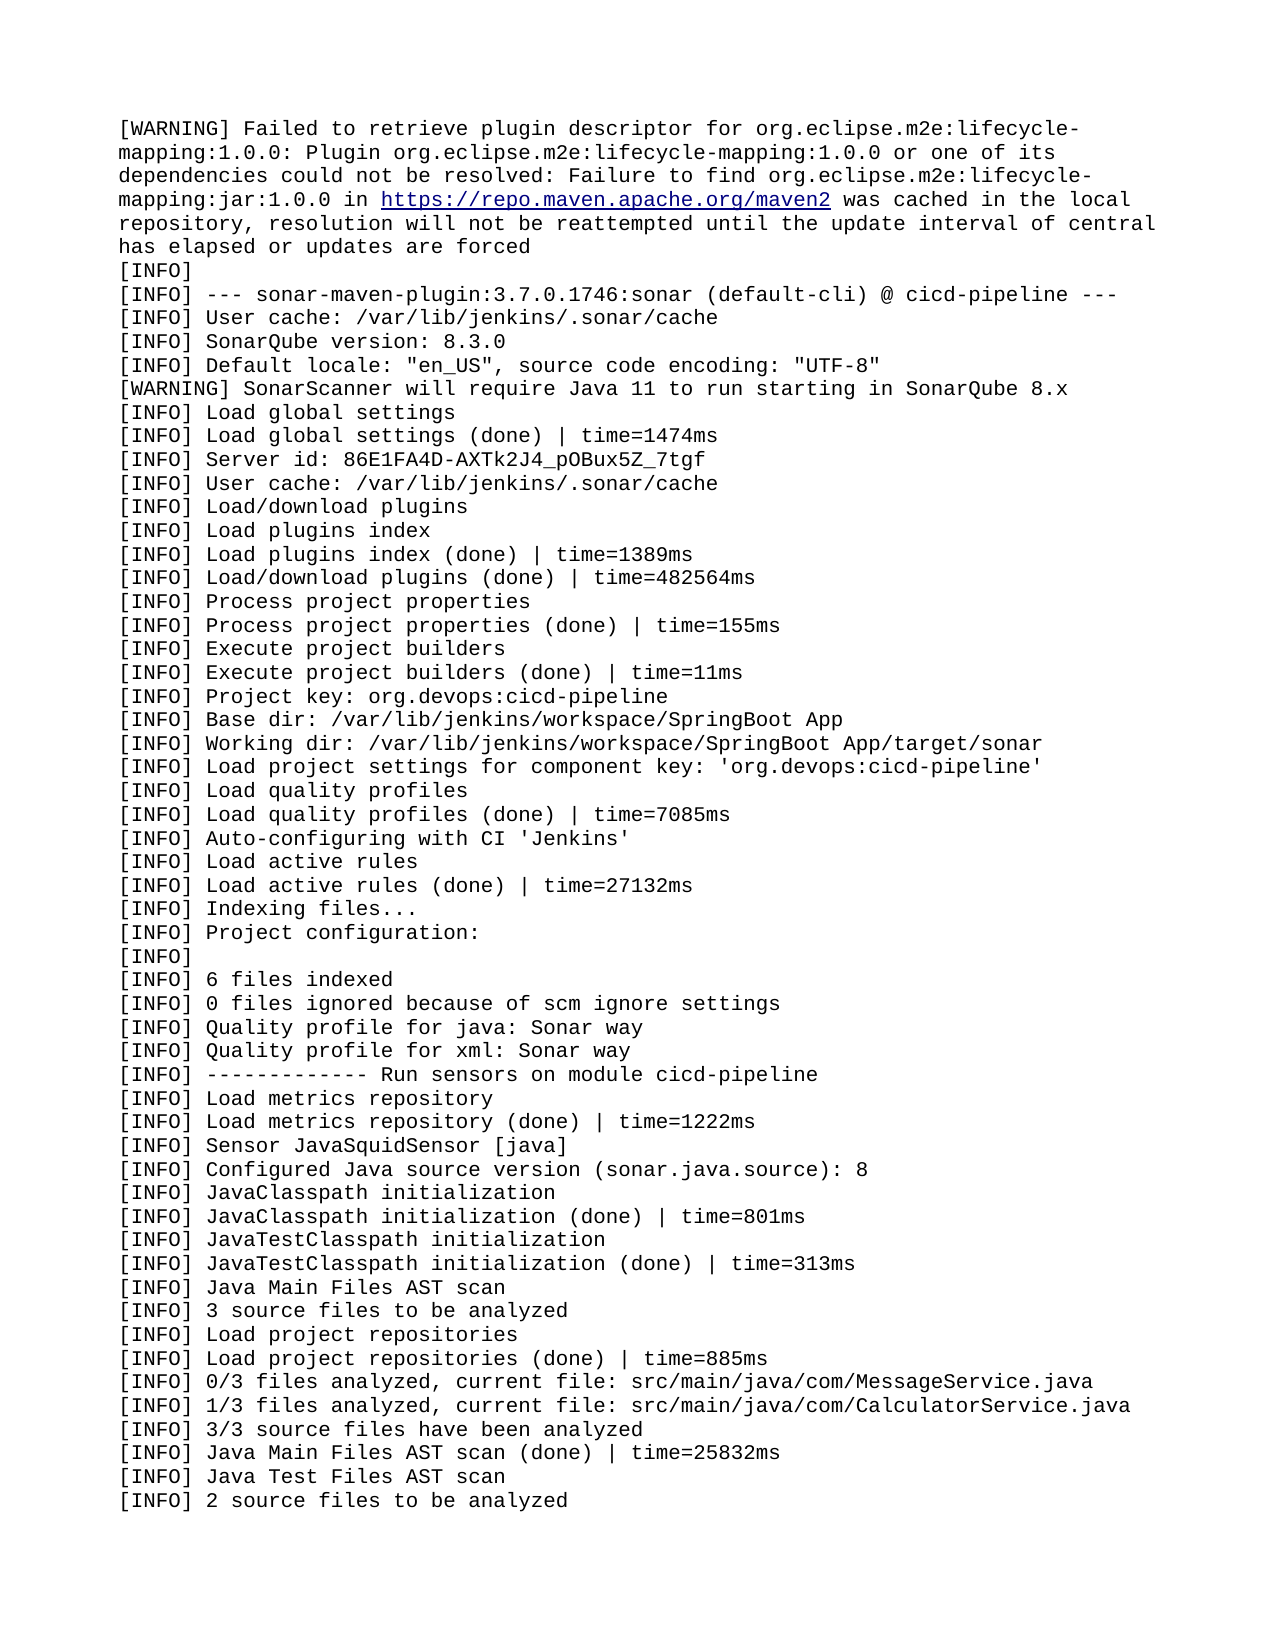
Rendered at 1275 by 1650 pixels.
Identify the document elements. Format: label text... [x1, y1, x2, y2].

text [INFO] Load project repositories [118, 1324, 1157, 1348]
text [INFO] --- sonar-maven-plugin:3.7.0.1746:sonar (default-cli) @ cicd-pipeline --- [118, 284, 1157, 307]
text [INFO] Java Test Files AST scan [118, 1466, 1157, 1489]
text [INFO] Load/download plugins (done) | time=482564ms [118, 567, 1157, 591]
text [INFO] 1/3 files analyzed, current file: src/main/java/com/CalculatorService.java [118, 1395, 1157, 1419]
text [INFO] Quality profile for java: Sonar way [118, 1017, 1157, 1040]
text [INFO] 3/3 source files have been analyzed [118, 1419, 1157, 1442]
text [INFO] [118, 260, 1157, 284]
text [INFO] Project key: org.devops:cicd-pipeline [118, 686, 1157, 709]
text [INFO] [118, 946, 1157, 969]
text [INFO] JavaClasspath initialization [118, 1182, 1157, 1206]
text [INFO] Base dir: /var/lib/jenkins/workspace/SpringBoot App [118, 709, 1157, 733]
text [INFO] Load plugins index [118, 520, 1157, 544]
text [INFO] Indexing files... [118, 898, 1157, 922]
text [INFO] 6 files indexed [118, 969, 1157, 993]
text [INFO] Process project properties (done) | time=155ms [118, 615, 1157, 638]
text [INFO] Sensor JavaSquidSensor [java] [118, 1135, 1157, 1158]
text [INFO] Java Main Files AST scan (done) | time=25832ms [118, 1442, 1157, 1466]
text [INFO] 0 files ignored because of scm ignore settings [118, 993, 1157, 1017]
text [INFO] Load/download plugins [118, 496, 1157, 520]
text [INFO] ------------- Run sensors on module cicd-pipeline [118, 1064, 1157, 1088]
text [INFO] SonarQube version: 8.3.0 [118, 331, 1157, 354]
text [INFO] Auto-configuring with CI 'Jenkins' [118, 827, 1157, 851]
text [INFO] 2 source files to be analyzed [118, 1489, 1157, 1513]
text [INFO] Load project repositories (done) | time=885ms [118, 1348, 1157, 1371]
text [INFO] JavaTestClasspath initialization (done) | time=313ms [118, 1253, 1157, 1277]
text [INFO] Process project properties [118, 591, 1157, 615]
text [INFO] User cache: /var/lib/jenkins/.sonar/cache [118, 307, 1157, 331]
text [INFO] Load active rules (done) | time=27132ms [118, 875, 1157, 898]
text [INFO] JavaTestClasspath initialization [118, 1229, 1157, 1253]
text [INFO] Load quality profiles (done) | time=7085ms [118, 804, 1157, 827]
text [INFO] Load global settings [118, 402, 1157, 426]
text [INFO] 3 source files to be analyzed [118, 1300, 1157, 1324]
text [INFO] Load plugins index (done) | time=1389ms [118, 544, 1157, 567]
text [INFO] 0/3 files analyzed, current file: src/main/java/com/MessageService.java [118, 1371, 1157, 1395]
text [INFO] Load metrics repository [118, 1088, 1157, 1111]
text [INFO] Configured Java source version (sonar.java.source): 8 [118, 1158, 1157, 1182]
text [INFO] Quality profile for xml: Sonar way [118, 1040, 1157, 1064]
text [INFO] Load active rules [118, 851, 1157, 875]
text [INFO] Project configuration: [118, 922, 1157, 946]
text [INFO] Load project settings for component key: 'org.devops:cicd-pipeline' [118, 757, 1157, 780]
text [INFO] Default locale: "en_US", source code encoding: "UTF-8" [118, 354, 1157, 378]
text [INFO] Execute project builders [118, 638, 1157, 662]
text [INFO] Java Main Files AST scan [118, 1277, 1157, 1300]
text [WARNING] SonarScanner will require Java 11 to run starting in SonarQube 8.x [118, 378, 1157, 402]
text [INFO] Load quality profiles [118, 780, 1157, 804]
text [INFO] JavaClasspath initialization (done) | time=801ms [118, 1206, 1157, 1229]
text [INFO] Working dir: /var/lib/jenkins/workspace/SpringBoot App/target/sonar [118, 733, 1157, 757]
text [INFO] Load metrics repository (done) | time=1222ms [118, 1111, 1157, 1135]
text [INFO] Server id: 86E1FA4D-AXTk2J4_pOBux5Z_7tgf [118, 449, 1157, 473]
text [INFO] Execute project builders (done) | time=11ms [118, 662, 1157, 686]
text [WARNING] Failed to retrieve plugin descriptor for org.eclipse.m2e:lifecycle-mapping:1.0.0: Plugin org.eclipse.m2e:lifecycle-mapping:1.0.0 or one of its dependencies could not be resolved: Failure to find org.eclipse.m2e:lifecycle-mapping:jar:1.0.0 in https://repo.maven.apache.org/maven2 was cached in the local repository, resolution will not be reattempted until the update interval of central has elapsed or updates are forced [118, 118, 1157, 260]
text [INFO] Load global settings (done) | time=1474ms [118, 426, 1157, 449]
text [INFO] User cache: /var/lib/jenkins/.sonar/cache [118, 473, 1157, 496]
